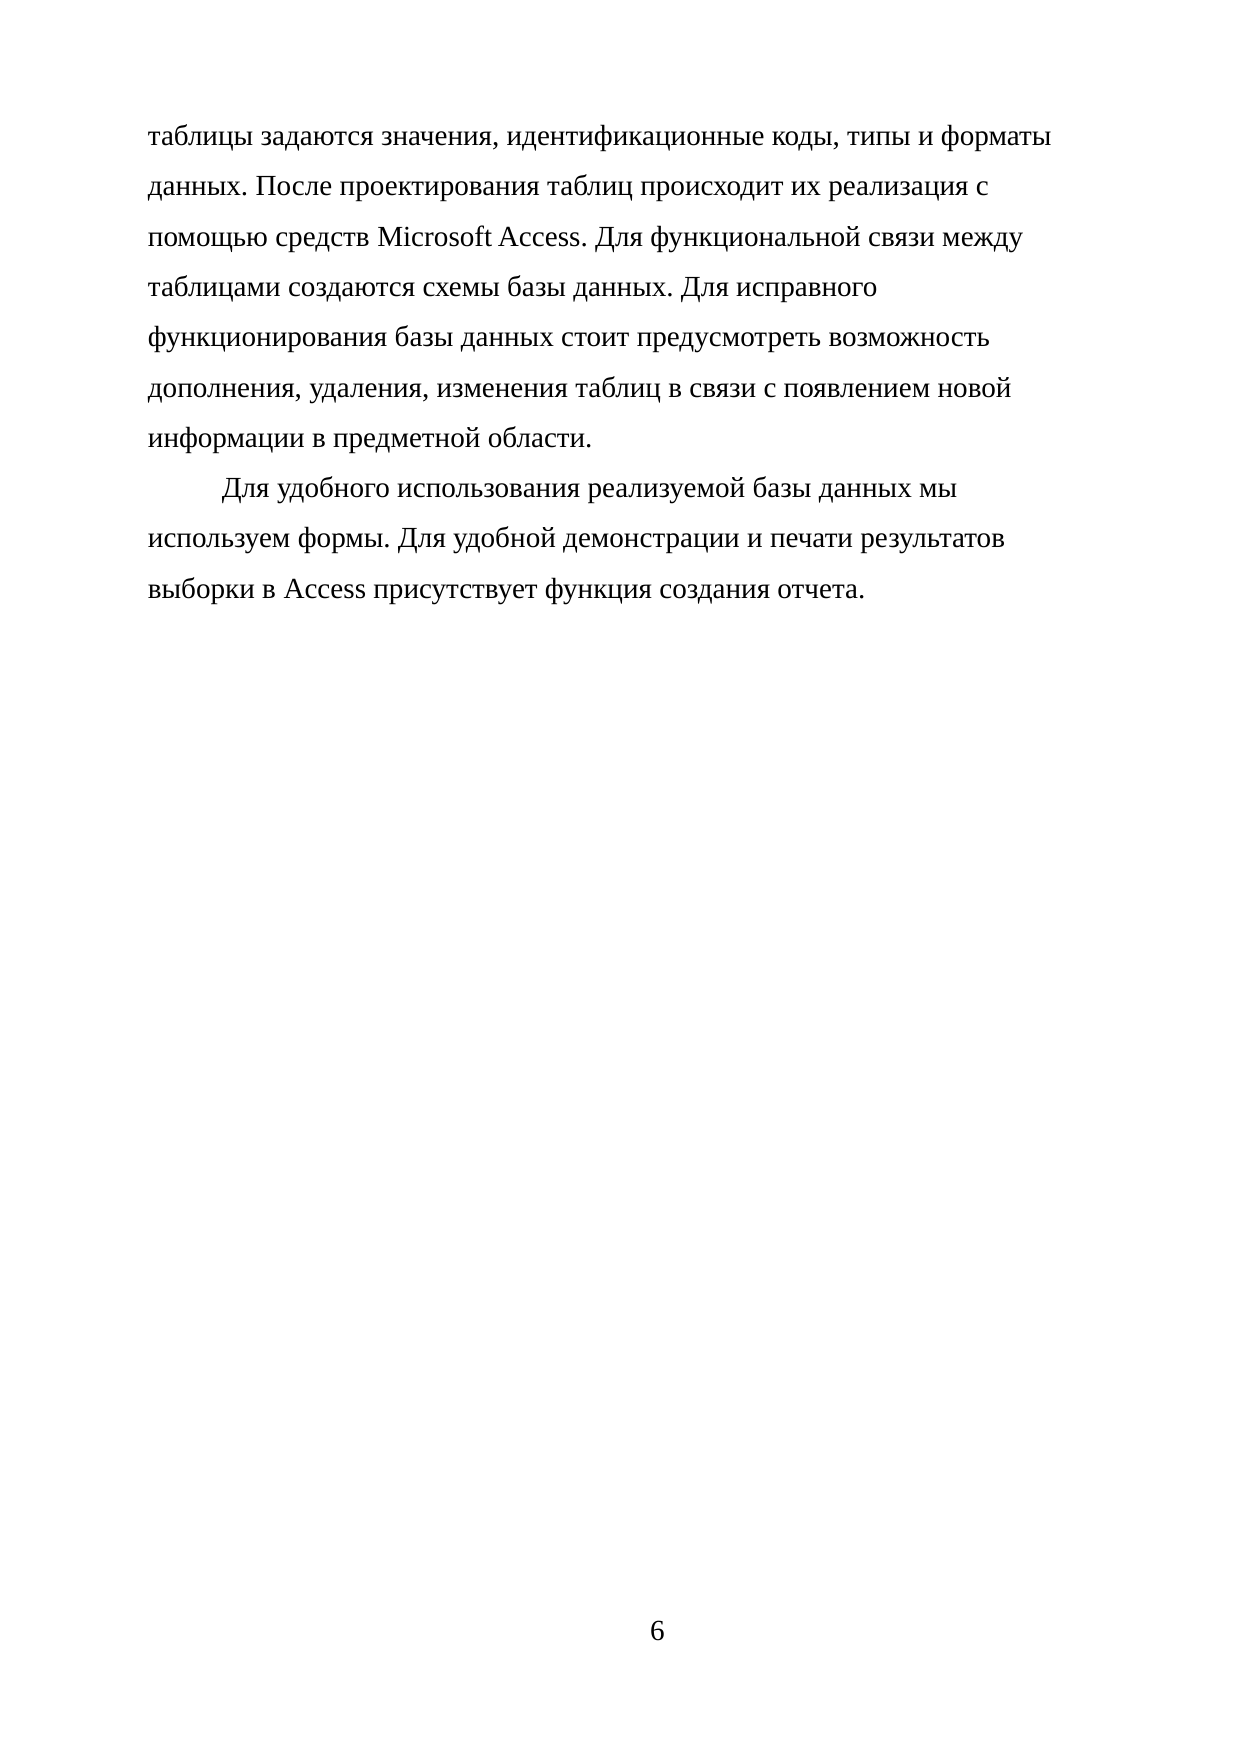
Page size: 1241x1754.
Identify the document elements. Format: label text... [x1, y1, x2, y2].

text таблицы задаются значения, идентификационные коды, типы и форматы данных. После проектирования таблиц происходит их реализация с помощью средств Microsoft Access. Для функциональной связи между таблицами создаются схемы базы данных. Для исправного функционирования базы данных стоит предусмотреть возможность дополнения, удаления, изменения таблиц в связи с появлением новой информации в предметной области. [148, 118, 1092, 453]
text Для удобного использования реализуемой базы данных мы используем формы. Для удобной демонстрации и печати результатов выборки в Access присутствует функция создания отчета. [148, 470, 1092, 604]
